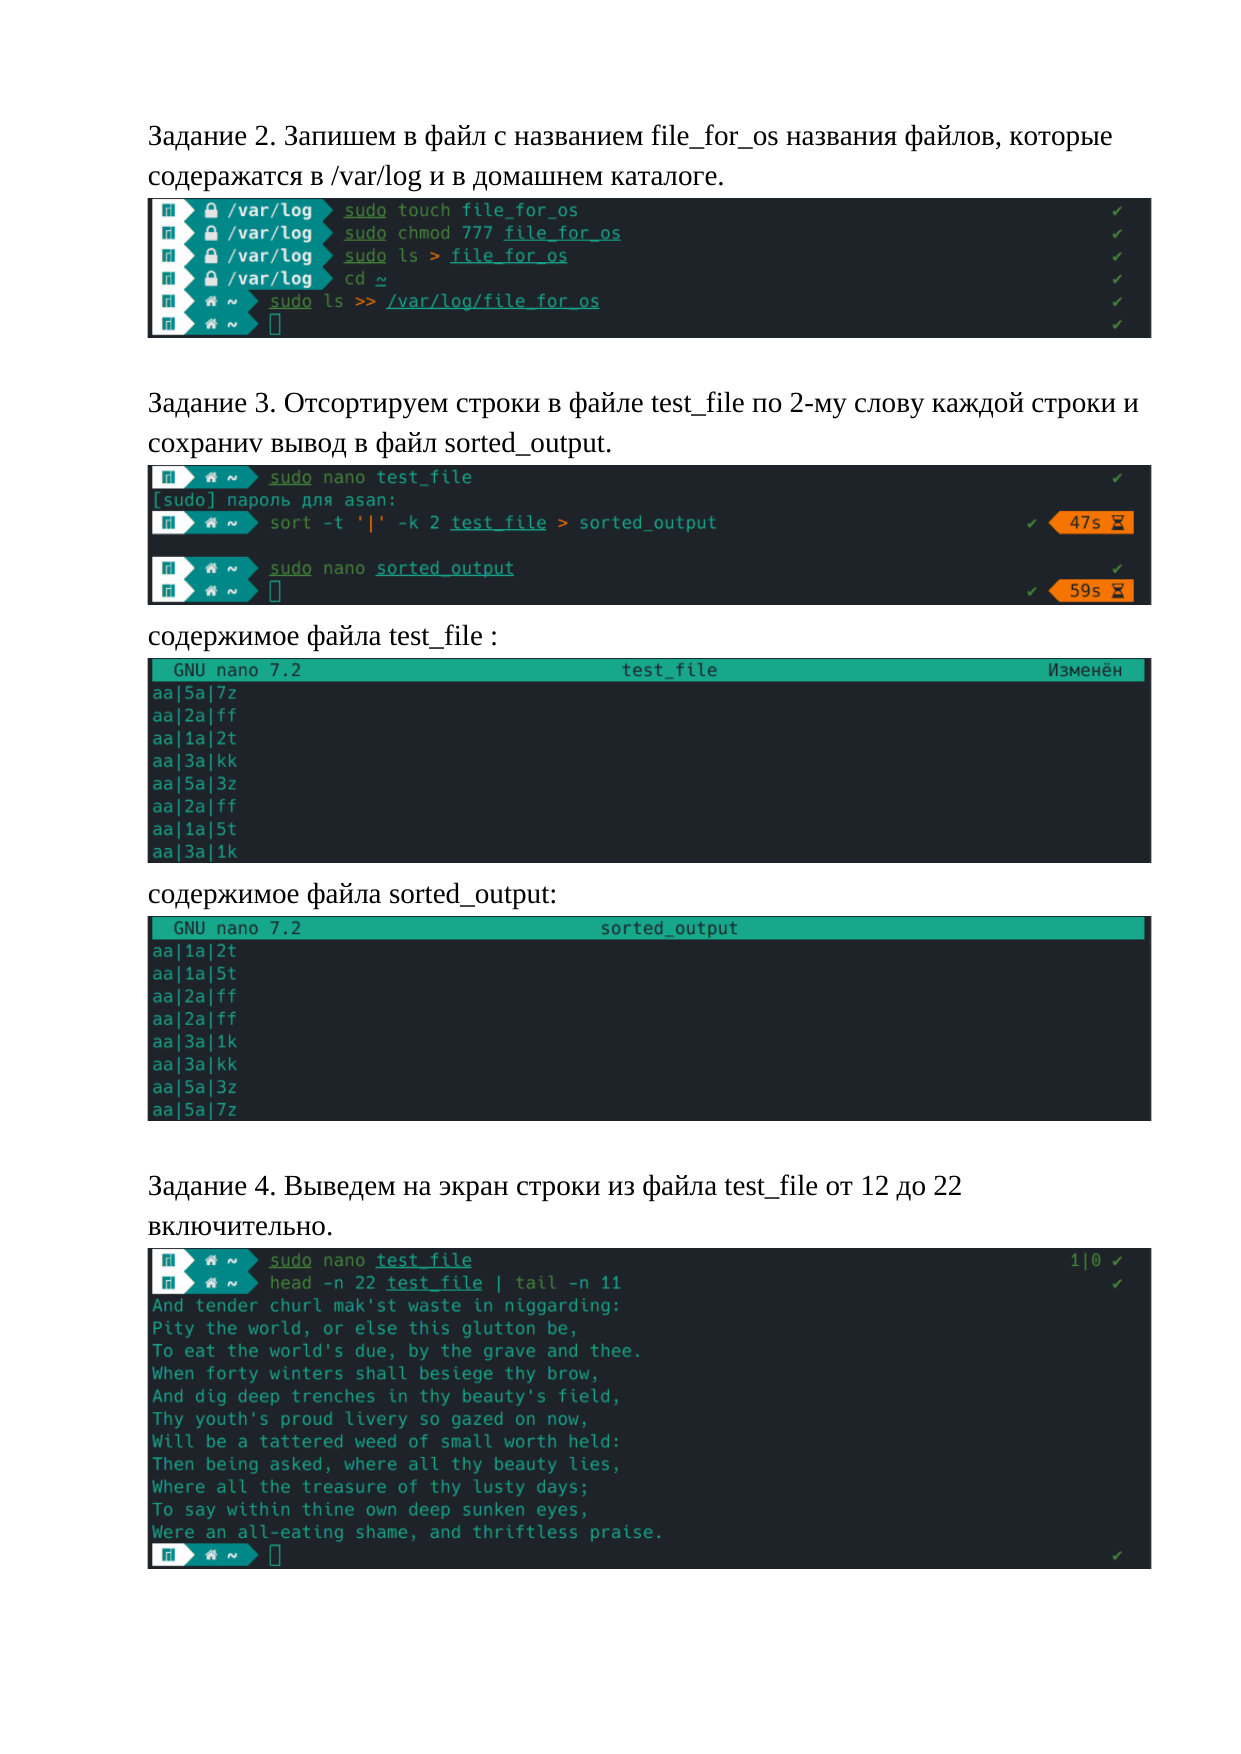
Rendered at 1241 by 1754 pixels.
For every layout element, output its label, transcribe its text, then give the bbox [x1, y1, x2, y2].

text Задание 4. Выведем на экран строки из файла test_file от 12 до 22 включительно. [148, 1168, 1152, 1241]
text содержимое файла test_file : [148, 605, 1152, 652]
picture [147, 658, 1152, 863]
text Задание 3. Отсортируем строки в файле test_file по 2-му слову каждой строки и сохраниv вывод в файл sorted_output. [148, 385, 1152, 459]
text Задание 2. Запишем в файл с названием file_for_os названия файлов, которые содеражатся в /var/log и в домашнем каталоге. [148, 118, 1152, 192]
picture [147, 198, 1152, 338]
text содержимое файла sorted_output: [148, 863, 1152, 910]
picture [147, 916, 1152, 1121]
picture [147, 465, 1152, 605]
picture [147, 1248, 1152, 1569]
